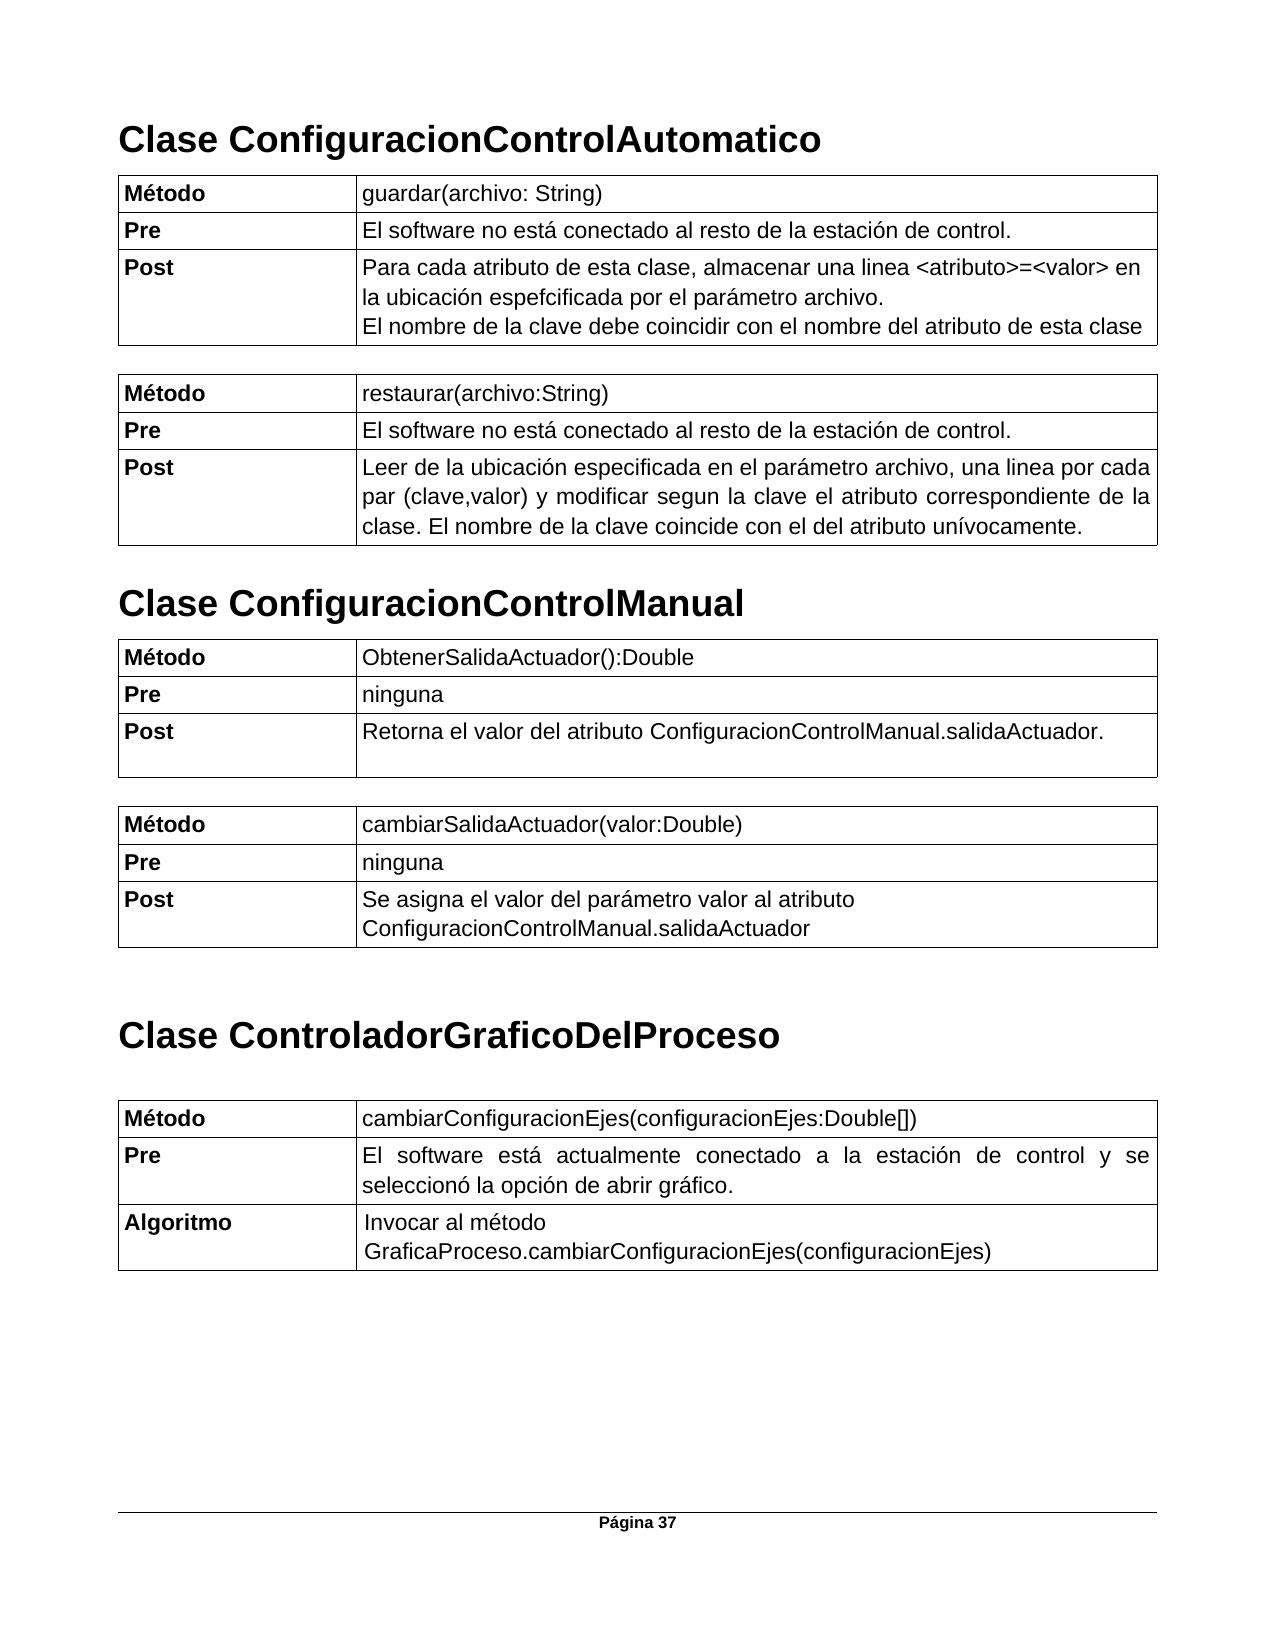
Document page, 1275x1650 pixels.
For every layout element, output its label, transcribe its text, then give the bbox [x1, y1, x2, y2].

table_cell Post [119, 250, 356, 345]
table_header Método [119, 807, 356, 843]
table_header cambiarSalidaActuador(valor:Double) [357, 807, 1157, 843]
table_cell El software no está conectado al resto de la estación de control. [357, 213, 1157, 249]
table_cell Leer de la ubicación especificada en el parámetro archivo, una linea por cada par (clave,valor) y modificar segun la clave el atributo correspondiente de la clase. El nombre de la clave coincide con el del atributo unívocamente. [357, 450, 1157, 545]
table_header Método [119, 1101, 356, 1137]
table_header ObtenerSalidaActuador():Double [357, 640, 1157, 676]
table_cell Post [119, 450, 356, 545]
table_cell Retorna el valor del atributo ConfiguracionControlManual.salidaActuador. [357, 714, 1157, 777]
table_cell Pre [119, 845, 356, 881]
table_cell Para cada atributo de esta clase, almacenar una linea <atributo>=<valor> en la ubicación espefcificada por el parámetro archivo. El nombre de la clave debe coincidir con el nombre del atributo de esta clase [357, 250, 1157, 345]
subtitle Clase ControladorGraficoDelProceso [118, 1014, 1157, 1056]
table_cell Pre [119, 213, 356, 249]
table_cell Post [119, 882, 356, 947]
table_cell ninguna [357, 845, 1157, 881]
table_header guardar(archivo: String) [357, 176, 1157, 212]
subtitle Clase ConfiguracionControlAutomatico [118, 118, 1157, 160]
table_cell Se asigna el valor del parámetro valor al atributo ConfiguracionControlManual.salidaActuador [357, 882, 1157, 947]
table_cell ninguna [357, 677, 1157, 713]
table_header cambiarConfiguracionEjes(configuracionEjes:Double[]) [357, 1101, 1157, 1137]
table_cell Post [119, 714, 356, 777]
table_header Método [119, 176, 356, 212]
table_cell Pre [119, 677, 356, 713]
table_cell Pre [119, 1138, 356, 1204]
table_cell El software no está conectado al resto de la estación de control. [357, 413, 1157, 449]
table_header Método [119, 640, 356, 676]
table_cell Pre [119, 413, 356, 449]
subtitle Clase ConfiguracionControlManual [118, 582, 1157, 624]
table_header Método [119, 375, 356, 412]
table_header restaurar(archivo:String) [357, 375, 1157, 412]
table_cell Algoritmo [119, 1205, 356, 1270]
table_cell El software está actualmente conectado a la estación de control y se seleccionó la opción de abrir gráfico. [357, 1138, 1157, 1204]
table_cell Invocar al método GraficaProceso.cambiarConfiguracionEjes(configuracionEjes) [357, 1205, 1157, 1270]
